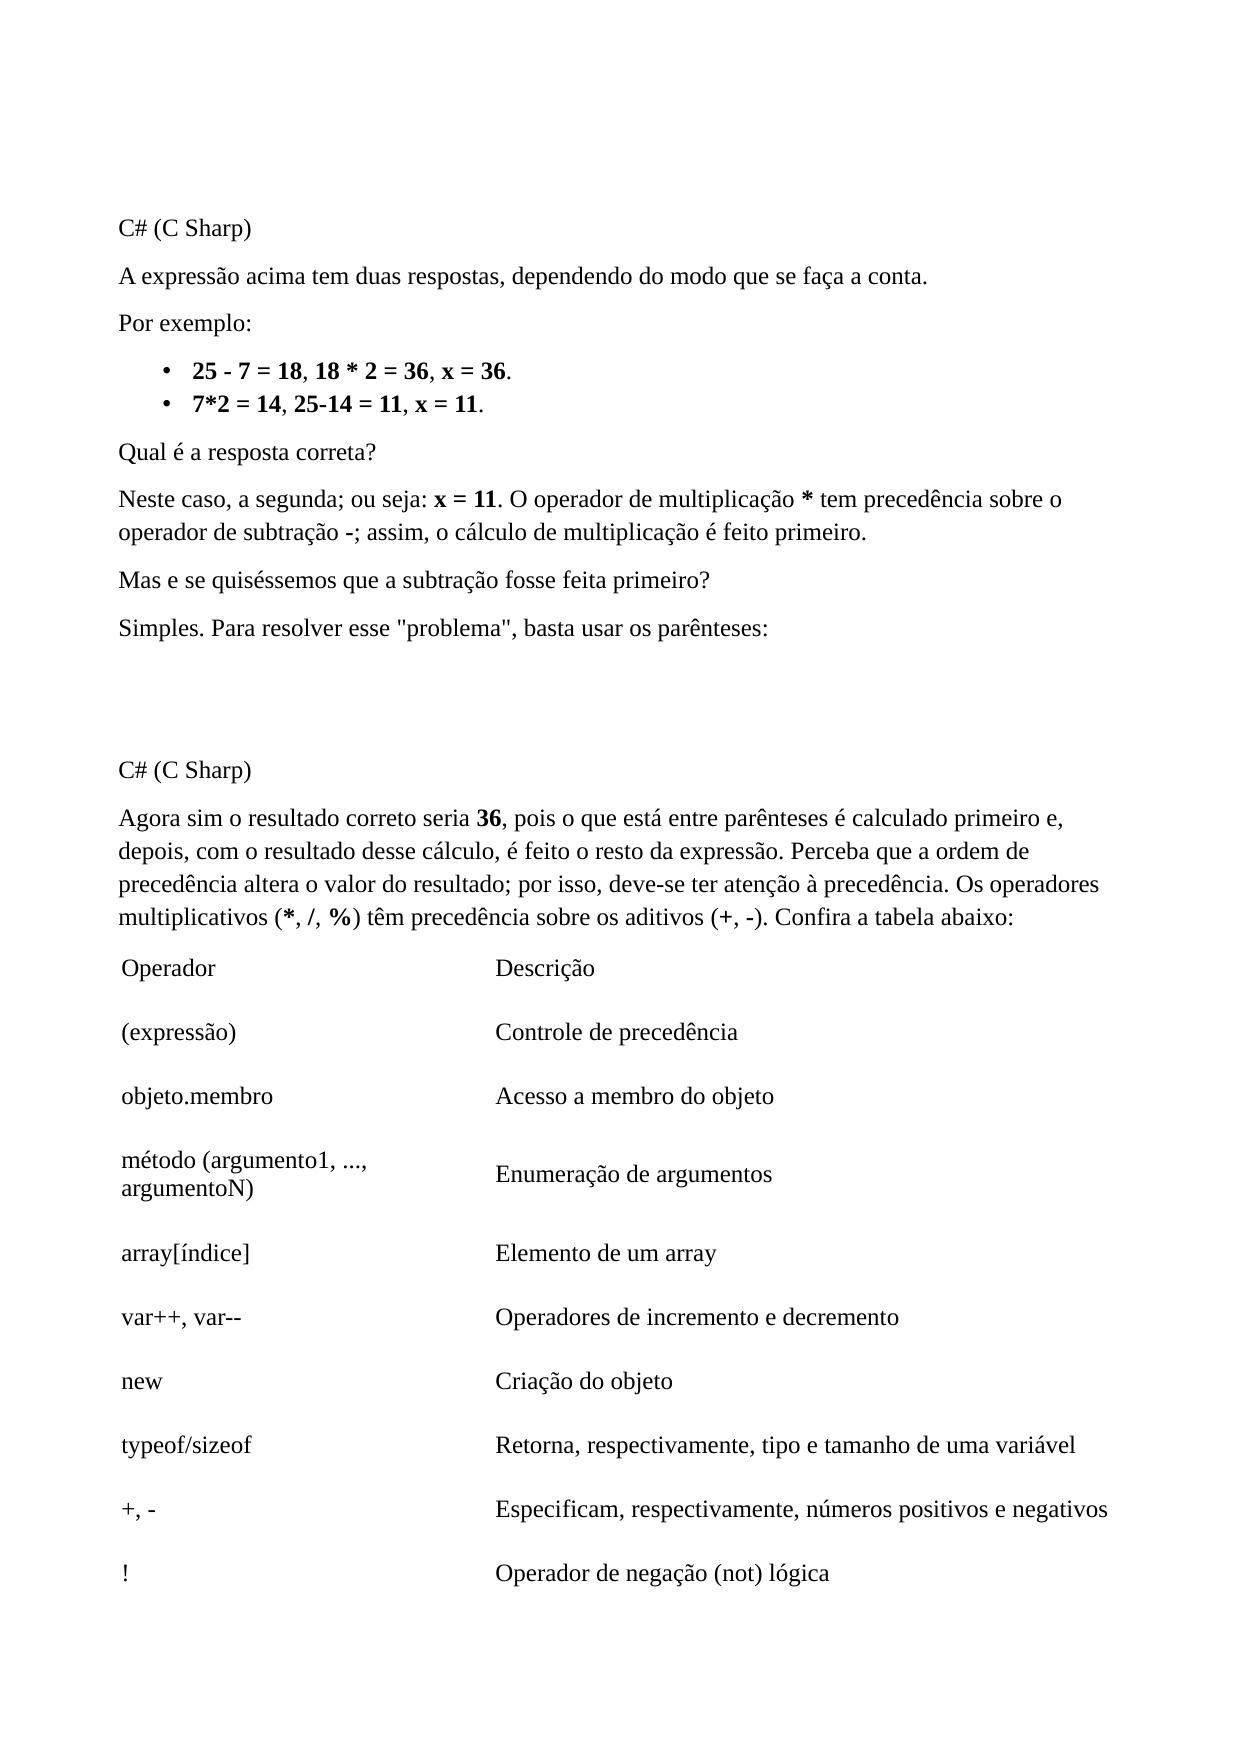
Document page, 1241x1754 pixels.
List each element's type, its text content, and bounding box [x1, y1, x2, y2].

table_cell Operador de negação (not) lógica [492, 1555, 1122, 1619]
text C# (C Sharp) [118, 755, 1122, 784]
text Simples. Para resolver esse "problema", basta usar os parênteses: [118, 613, 1122, 641]
table_cell método (argumento1, ..., argumentoN) [118, 1142, 492, 1235]
table_cell ! [118, 1555, 492, 1619]
table_header Operador [118, 950, 492, 1014]
table_cell Operadores de incremento e decremento [492, 1299, 1122, 1363]
text Qual é a resposta correta? [118, 437, 1122, 466]
table_cell Controle de precedência [492, 1014, 1122, 1078]
table_cell var++, var-- [118, 1299, 492, 1363]
table_cell array[índice] [118, 1235, 492, 1299]
text Mas e se quiséssemos que a subtração fosse feita primeiro? [118, 565, 1122, 594]
table_cell Especificam, respectivamente, números positivos e negativos [492, 1491, 1122, 1555]
table_cell Elemento de um array [492, 1235, 1122, 1299]
list 7*2 = 14, 25-14 = 11, x = 11. [162, 389, 1122, 418]
text C# (C Sharp) [118, 213, 1122, 242]
text A expressão acima tem duas respostas, dependendo do modo que se faça a conta. [118, 261, 1122, 290]
text Neste caso, a segunda; ou seja: x = 11. O operador de multiplicação * tem precedência sobre o operador de subtração -; assim, o cálculo de multiplicação é feito primeiro. [118, 484, 1122, 546]
table_cell objeto.membro [118, 1078, 492, 1142]
table_cell Criação do objeto [492, 1363, 1122, 1427]
text Por exemplo: [118, 308, 1122, 337]
table_cell typeof/sizeof [118, 1427, 492, 1491]
table_cell (expressão) [118, 1014, 492, 1078]
table_header Descrição [492, 950, 1122, 1014]
text Agora sim o resultado correto seria 36, pois o que está entre parênteses é calculado primeiro e, depois, com o resultado desse cálculo, é feito o resto da expressão. Perceba que a ordem de precedência altera o valor do resultado; por isso, deve-se ter atenção à precedência. Os operadores multiplicativos (*, /, %) têm precedência sobre os aditivos (+, -). Confira a tabela abaixo: [118, 803, 1122, 931]
table_cell new [118, 1363, 492, 1427]
table_cell Enumeração de argumentos [492, 1142, 1122, 1235]
table_cell Retorna, respectivamente, tipo e tamanho de uma variável [492, 1427, 1122, 1491]
table_cell Acesso a membro do objeto [492, 1078, 1122, 1142]
list 25 - 7 = 18, 18 * 2 = 36, x = 36. [162, 356, 1122, 385]
table_cell +, - [118, 1491, 492, 1555]
